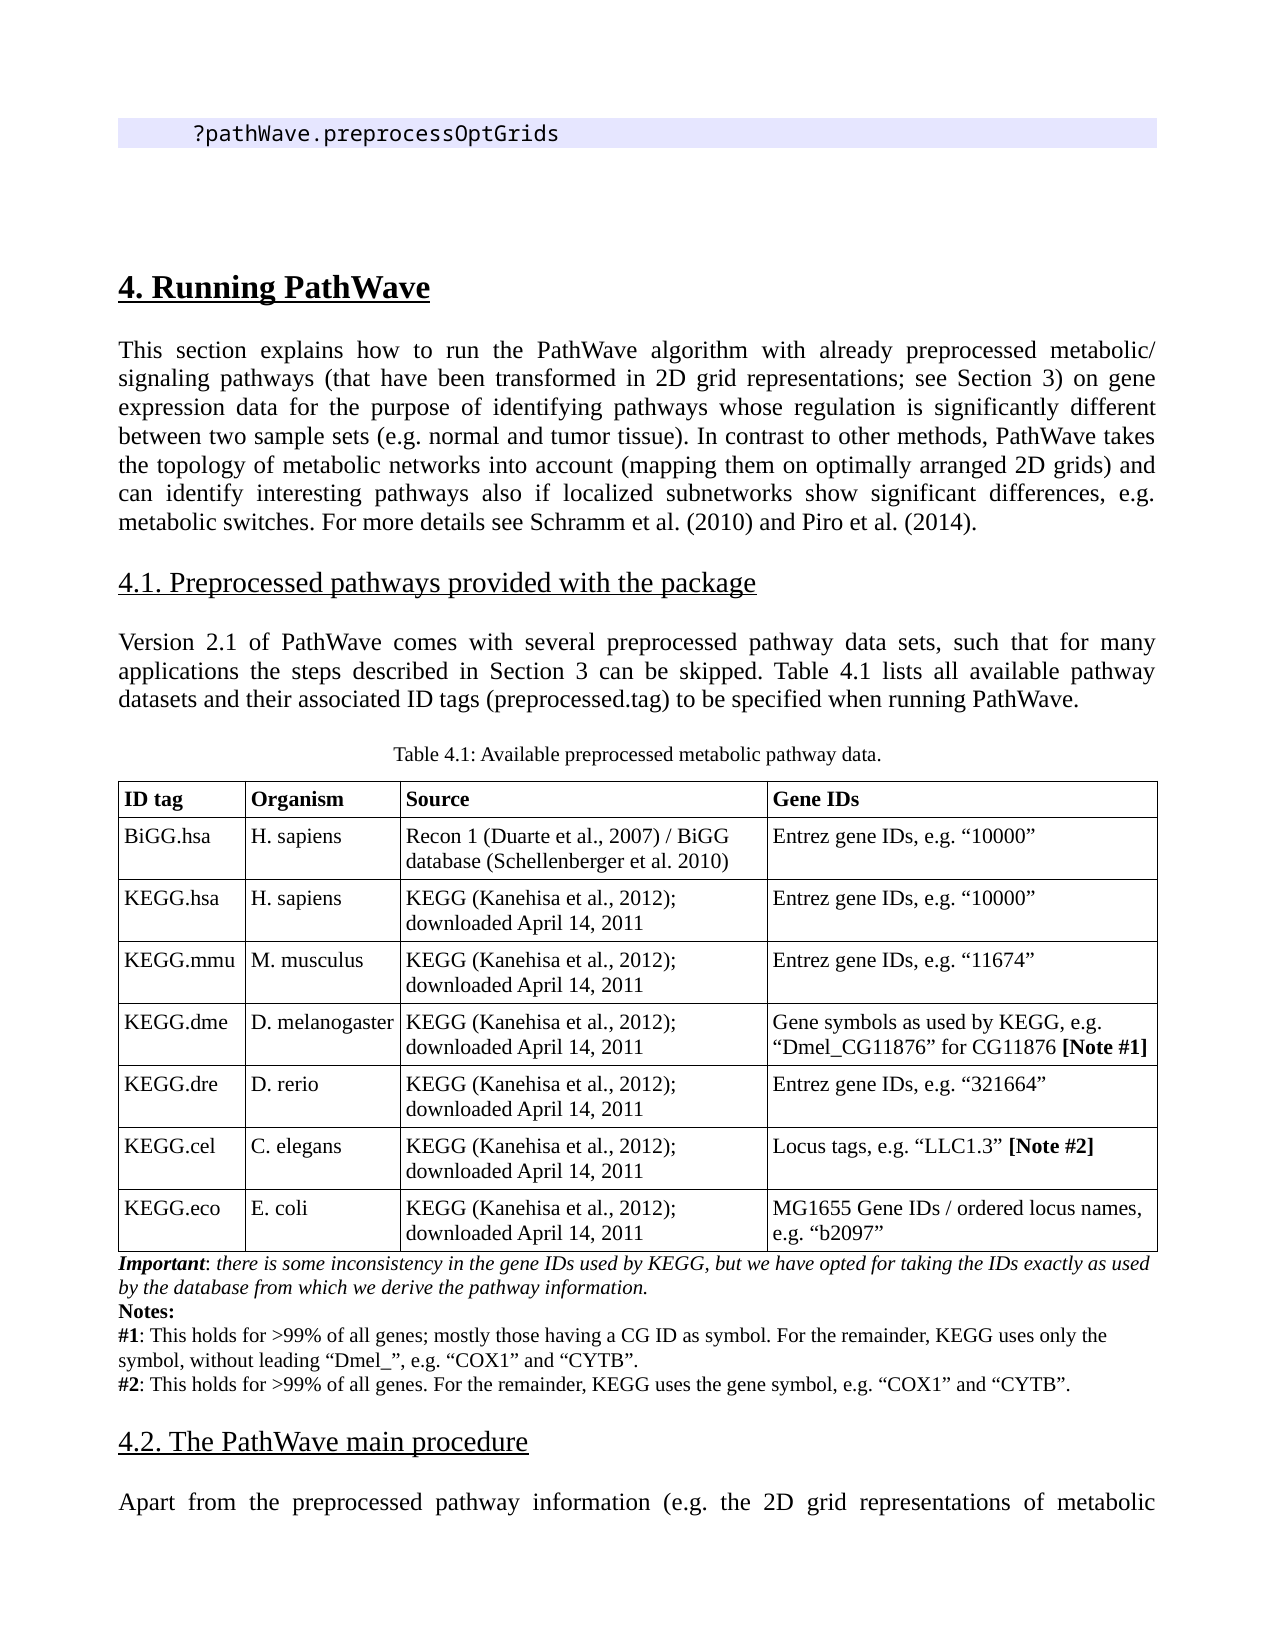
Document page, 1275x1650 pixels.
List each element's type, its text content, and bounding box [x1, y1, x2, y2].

table_header Gene IDs [768, 782, 1157, 817]
table_cell Entrez gene IDs, e.g. “11674” [768, 942, 1157, 1003]
table_cell Gene symbols as used by KEGG, e.g. “Dmel_CG11876” for CG11876 [Note #1] [768, 1004, 1157, 1065]
table_cell KEGG (Kanehisa et al., 2012); downloaded April 14, 2011 [401, 942, 767, 1003]
table_cell Entrez gene IDs, e.g. “10000” [768, 818, 1157, 879]
text Apart from the preprocessed pathway information (e.g. the 2D grid representations of metabolic [118, 1487, 1157, 1515]
table_cell BiGG.hsa [119, 818, 245, 879]
table_header ID tag [119, 782, 245, 817]
table_cell KEGG (Kanehisa et al., 2012); downloaded April 14, 2011 [401, 1066, 767, 1127]
text #1: This holds for >99% of all genes; mostly those having a CG ID as symbol. For the remainder, KEGG uses only the symbol, without leading “Dmel_”, e.g. “COX1” and “CYTB”. [118, 1323, 1157, 1372]
text 4. Running PathWave [118, 268, 1157, 306]
table_cell E. coli [246, 1190, 400, 1251]
table_cell Entrez gene IDs, e.g. “321664” [768, 1066, 1157, 1127]
text Version 2.1 of PathWave comes with several preprocessed pathway data sets, such that for many applications the steps described in Section 3 can be skipped. Table 4.1 lists all available pathway datasets and their associated ID tags (preprocessed.tag) to be specified when running PathWave. [118, 627, 1157, 713]
table_cell KEGG.dre [119, 1066, 245, 1127]
table_cell H. sapiens [246, 818, 400, 879]
text Notes: [118, 1299, 1157, 1323]
text 4.1. Preprocessed pathways provided with the package [118, 565, 1157, 598]
table_cell KEGG.eco [119, 1190, 245, 1251]
table_cell KEGG.mmu [119, 942, 245, 1003]
table_cell D. rerio [246, 1066, 400, 1127]
table_cell M. musculus [246, 942, 400, 1003]
text 4.2. The PathWave main procedure [118, 1424, 1157, 1458]
table_cell KEGG (Kanehisa et al., 2012); downloaded April 14, 2011 [401, 1004, 767, 1065]
table_header Source [401, 782, 767, 817]
table_cell KEGG.cel [119, 1128, 245, 1189]
table_cell MG1655 Gene IDs / ordered locus names, e.g. “b2097” [768, 1190, 1157, 1251]
table_cell C. elegans [246, 1128, 400, 1189]
table_cell Entrez gene IDs, e.g. “10000” [768, 880, 1157, 941]
table_cell KEGG (Kanehisa et al., 2012); downloaded April 14, 2011 [401, 1128, 767, 1189]
table_cell KEGG.dme [119, 1004, 245, 1065]
text This section explains how to run the PathWave algorithm with already preprocessed metabolic/ signaling pathways (that have been transformed in 2D grid representations; see Section 3) on gene expression data for the purpose of identifying pathways whose regulation is significantly different between two sample sets (e.g. normal and tumor tissue). In contrast to other methods, PathWave takes the topology of metabolic networks into account (mapping them on optimally arranged 2D grids) and can identify interesting pathways also if localized subnetworks show significant differences, e.g. metabolic switches. For more details see Schramm et al. (2010) and Piro et al. (2014). [118, 335, 1157, 536]
table_cell KEGG.hsa [119, 880, 245, 941]
table_header Organism [246, 782, 400, 817]
table_cell KEGG (Kanehisa et al., 2012); downloaded April 14, 2011 [401, 880, 767, 941]
table_cell Recon 1 (Duarte et al., 2007) / BiGG database (Schellenberger et al. 2010) [401, 818, 767, 879]
table_cell Locus tags, e.g. “LLC1.3” [Note #2] [768, 1128, 1157, 1189]
table_cell H. sapiens [246, 880, 400, 941]
text Important: there is some inconsistency in the gene IDs used by KEGG, but we have opted for taking the IDs exactly as used by the database from which we derive the pathway information. [118, 1252, 1157, 1299]
table_cell KEGG (Kanehisa et al., 2012); downloaded April 14, 2011 [401, 1190, 767, 1251]
text ?pathWave.preprocessOptGrids [118, 118, 1157, 148]
table_cell D. melanogaster [246, 1004, 400, 1065]
text Table 4.1: Available preprocessed metabolic pathway data. [118, 742, 1157, 766]
text #2: This holds for >99% of all genes. For the remainder, KEGG uses the gene symbol, e.g. “COX1” and “CYTB”. [118, 1372, 1157, 1396]
